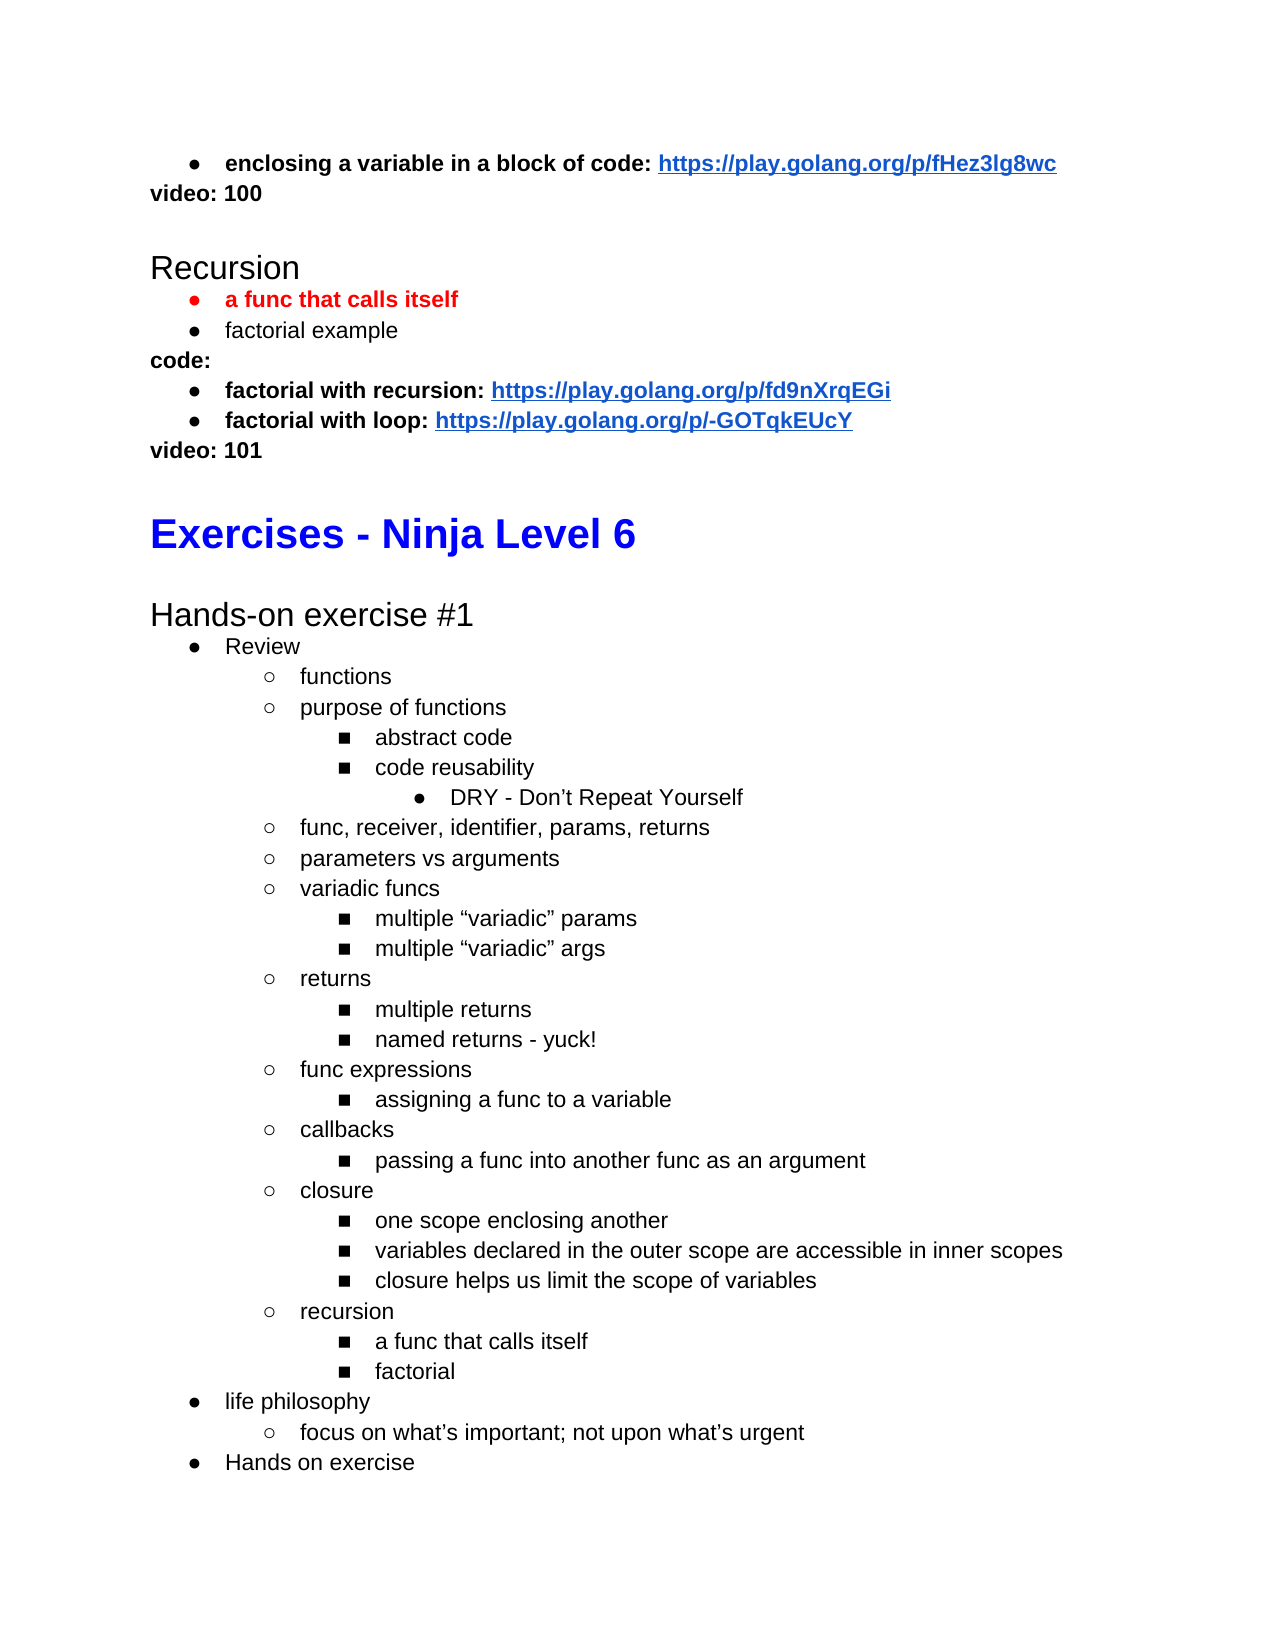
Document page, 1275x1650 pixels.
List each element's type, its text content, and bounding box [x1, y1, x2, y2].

list factorial [337, 1358, 1125, 1384]
list one scope enclosing another [337, 1207, 1125, 1233]
list enclosing a variable in a block of code: https://play.golang.org/p/fHez3lg8wc [187, 150, 1125, 176]
subtitle Exercises - Ninja Level 6 [150, 509, 1125, 557]
list assigning a func to a variable [337, 1086, 1125, 1113]
list abstract code [337, 724, 1125, 750]
list Review [187, 633, 1125, 659]
list recursion [262, 1298, 1125, 1324]
list life philosophy [187, 1388, 1125, 1415]
list factorial example [187, 317, 1125, 343]
list code reusability [337, 754, 1125, 780]
list purpose of functions [262, 693, 1125, 720]
list Hands on exercise [187, 1449, 1125, 1475]
list closure [262, 1177, 1125, 1203]
list factorial with loop: https://play.golang.org/p/-GOTqkEUcY [187, 407, 1125, 433]
list multiple “variadic” args [337, 935, 1125, 962]
list a func that calls itself [187, 286, 1125, 313]
text video: 101 [150, 437, 1125, 464]
subtitle Recursion [150, 248, 1125, 286]
list callbacks [262, 1116, 1125, 1143]
list variadic funcs [262, 875, 1125, 901]
subtitle Hands-on exercise #1 [150, 595, 1125, 633]
list multiple returns [337, 996, 1125, 1022]
list functions [262, 663, 1125, 690]
list factorial with recursion: https://play.golang.org/p/fd9nXrqEGi [187, 377, 1125, 403]
list func, receiver, identifier, params, returns [262, 814, 1125, 841]
list passing a func into another func as an argument [337, 1147, 1125, 1173]
list returns [262, 965, 1125, 992]
list named returns - yuck! [337, 1026, 1125, 1052]
list parameters vs arguments [262, 844, 1125, 871]
list focus on what’s important; not upon what’s urgent [262, 1418, 1125, 1445]
text video: 100 [150, 180, 1125, 207]
list variables declared in the outer scope are accessible in inner scopes [337, 1237, 1125, 1264]
list func expressions [262, 1056, 1125, 1082]
text code: [150, 347, 1125, 373]
list closure helps us limit the scope of variables [337, 1267, 1125, 1294]
list DRY - Don’t Repeat Yourself [412, 784, 1125, 811]
list multiple “variadic” params [337, 905, 1125, 931]
list a func that calls itself [337, 1328, 1125, 1354]
